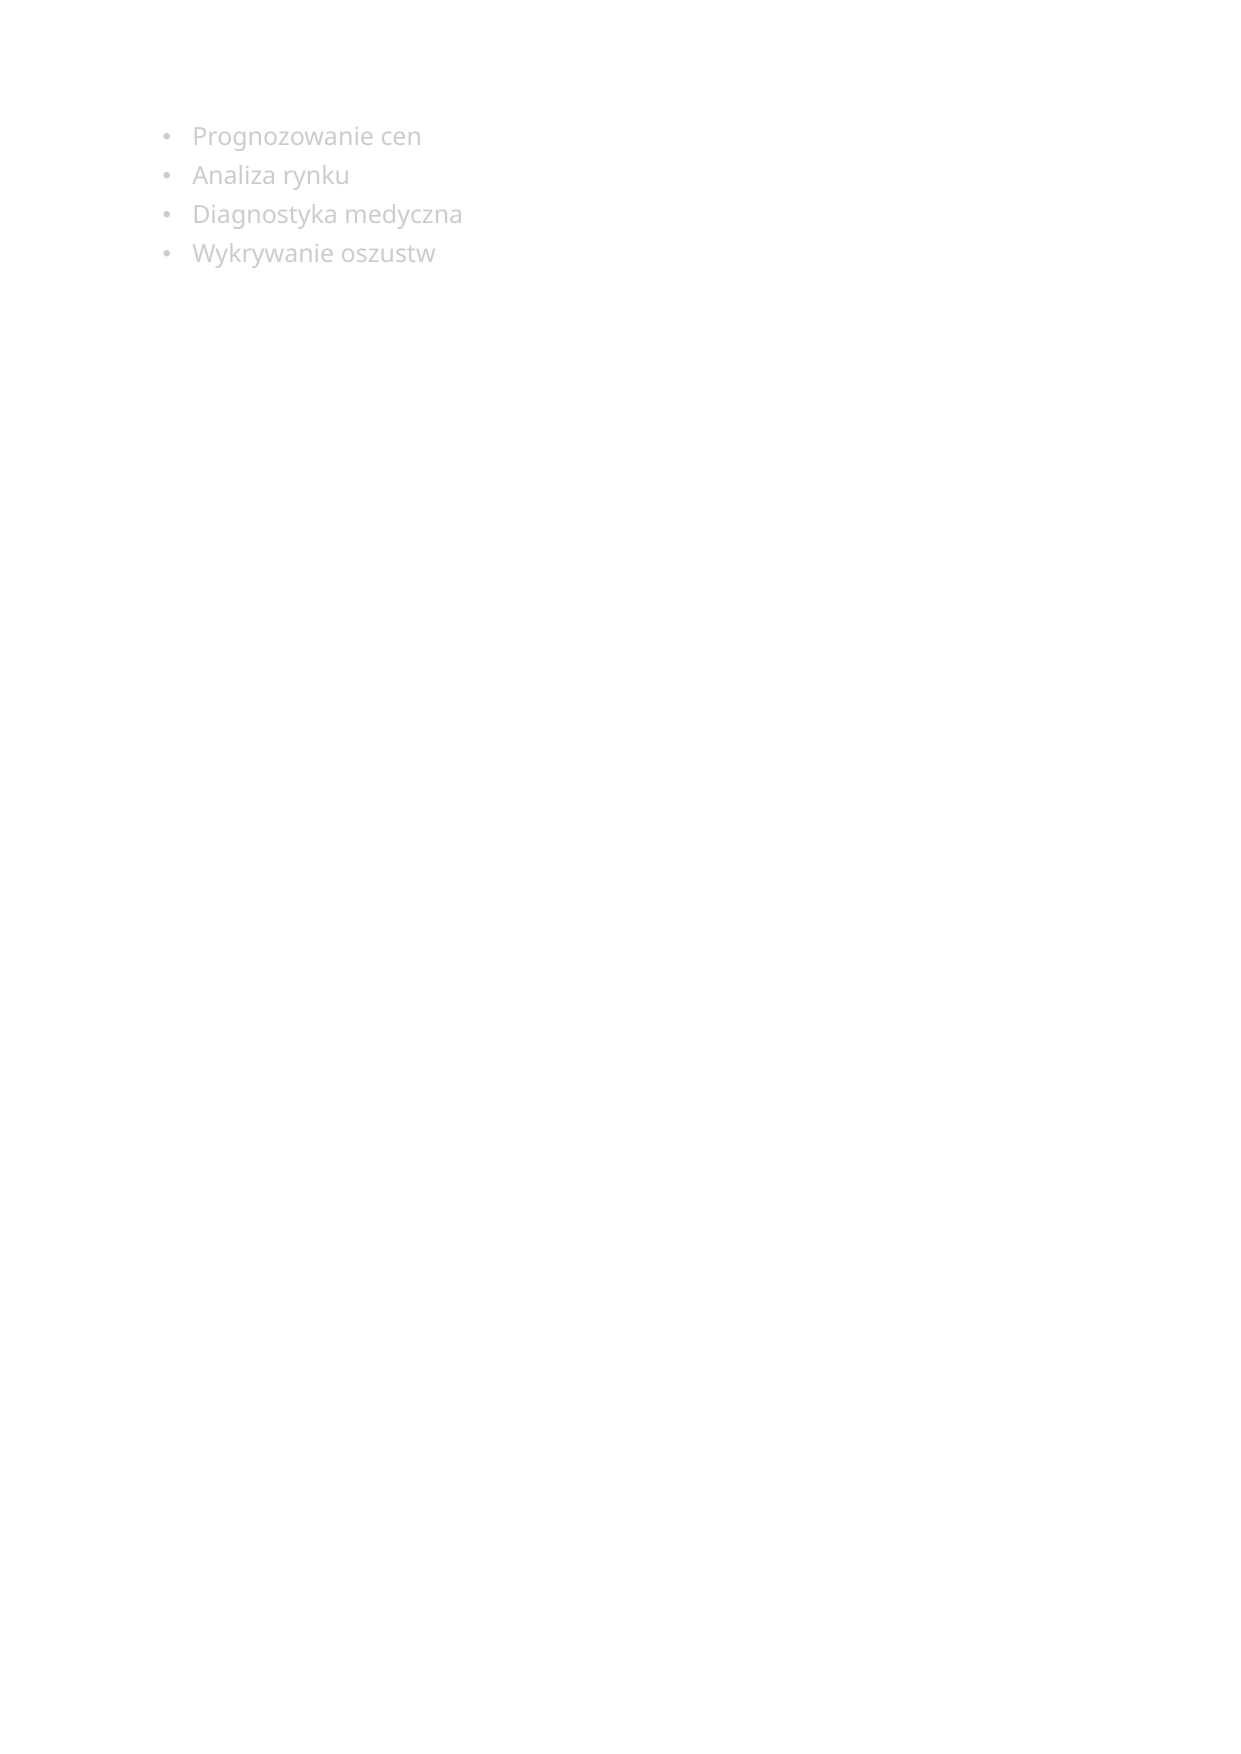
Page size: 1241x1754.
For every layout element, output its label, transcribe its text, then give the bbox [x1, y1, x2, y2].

list Analiza rynku [162, 157, 1122, 191]
list Wykrywanie oszustw [162, 236, 1122, 270]
list Prognozowanie cen [162, 118, 1122, 152]
list Diagnostyka medyczna [162, 196, 1122, 231]
